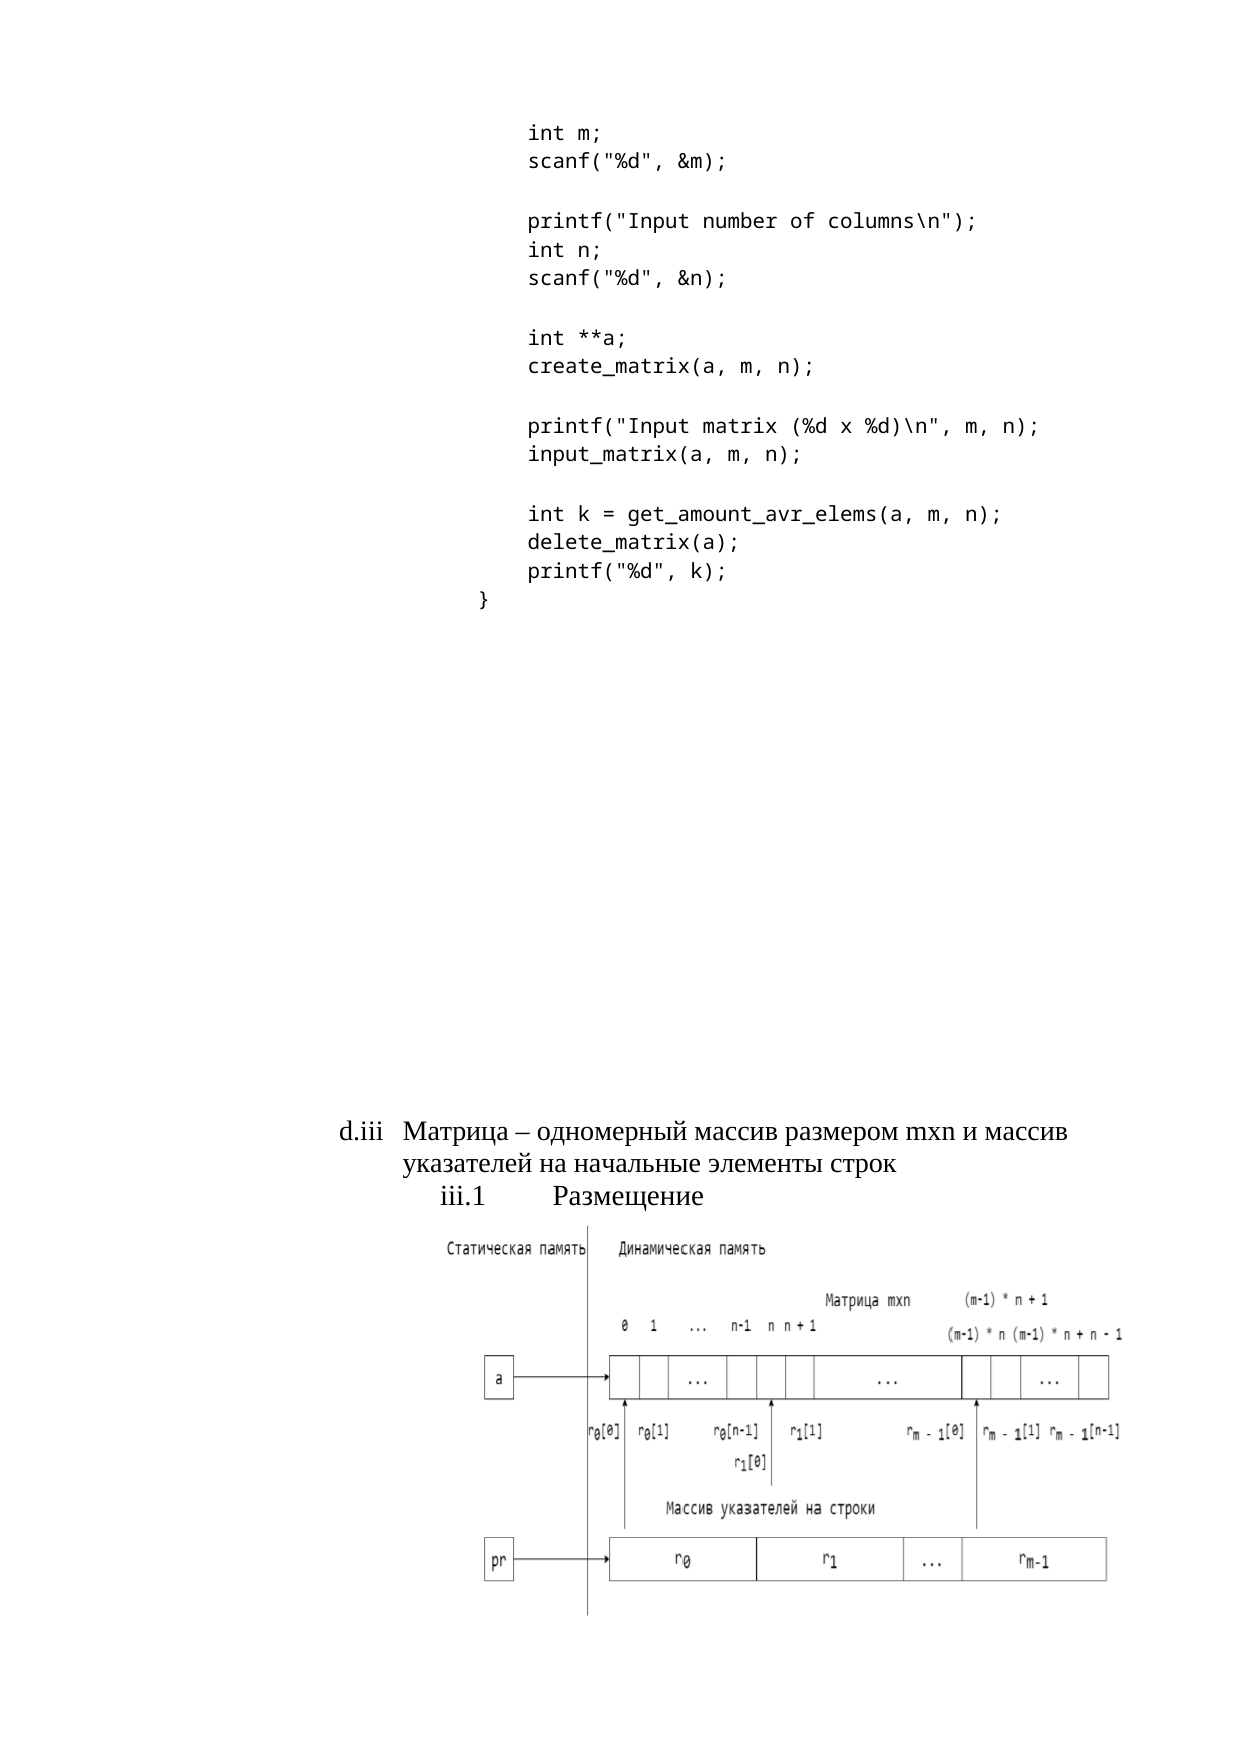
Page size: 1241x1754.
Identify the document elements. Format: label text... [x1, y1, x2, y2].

picture [416, 1212, 1152, 1624]
list int m; scanf("%d", &m); printf("Input number of columns\n"); int n; scanf("%d", &n); int **a; create_matrix(a, m, n); printf("Input matrix (%d x %d)\n", m, n); input_matrix(a, m, n); int k = get_amount_avr_elems(a, m, n); delete_matrix(a); printf("%d", k); } [440, 118, 1152, 613]
list Матрица – одномерный массив размером mxn и массив указателей на начальные элементы строк [383, 1114, 1152, 1178]
list Размещение [440, 1178, 1152, 1212]
